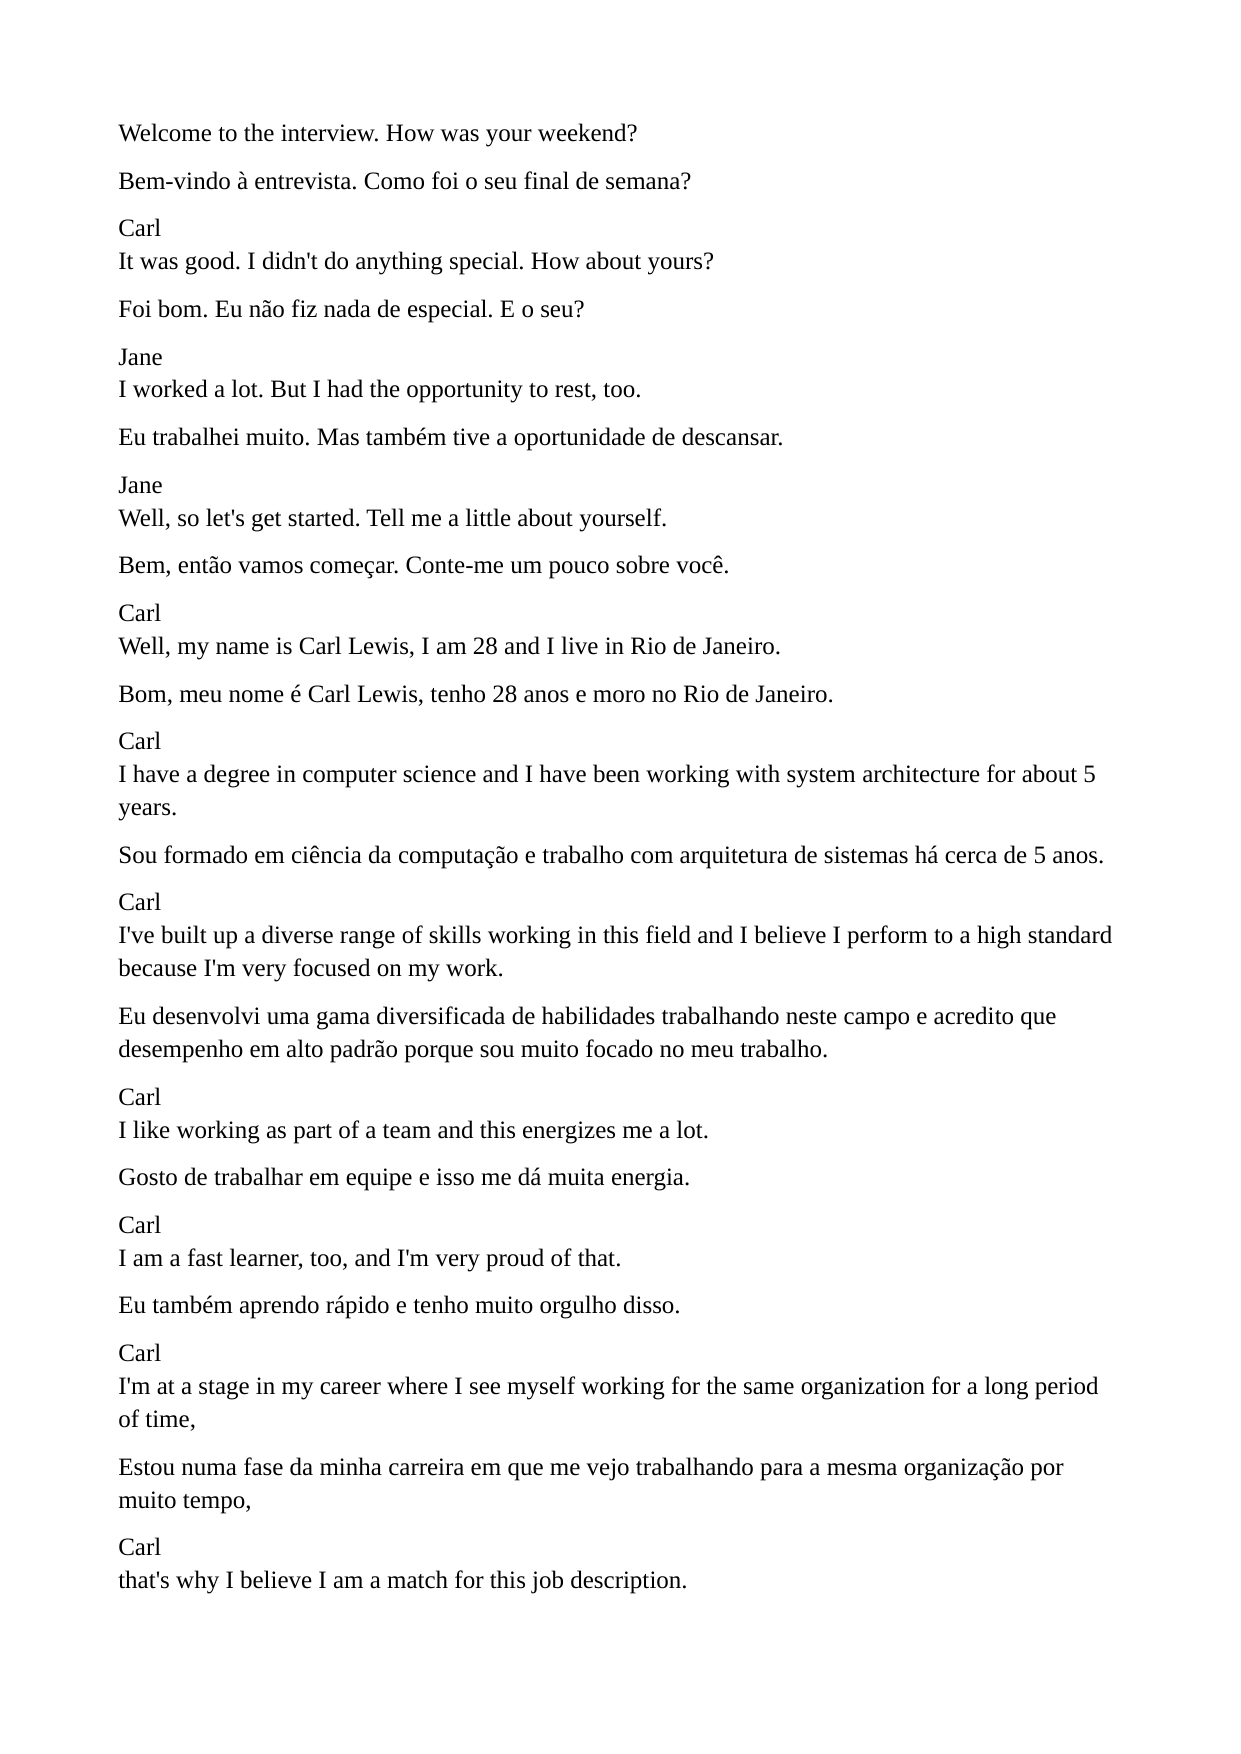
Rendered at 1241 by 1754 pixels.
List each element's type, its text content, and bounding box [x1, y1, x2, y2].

text Carl [118, 1082, 1122, 1111]
text Carl [118, 213, 1122, 242]
text Gosto de trabalhar em equipe e isso me dá muita energia. [118, 1162, 1122, 1191]
text Bem, então vamos começar. Conte-me um pouco sobre você. [118, 550, 1122, 579]
text Carl [118, 1210, 1122, 1239]
text Carl [118, 598, 1122, 627]
text I have a degree in computer science and I have been working with system architecture for about 5 years. [118, 759, 1122, 821]
text Bom, meu nome é Carl Lewis, tenho 28 anos e moro no Rio de Janeiro. [118, 679, 1122, 707]
text Carl [118, 887, 1122, 916]
text It was good. I didn't do anything special. How about yours? [118, 246, 1122, 275]
text Jane [118, 342, 1122, 370]
text Carl [118, 1338, 1122, 1367]
text Jane [118, 470, 1122, 498]
text Eu também aprendo rápido e tenho muito orgulho disso. [118, 1291, 1122, 1319]
text Sou formado em ciência da computação e trabalho com arquitetura de sistemas há cerca de 5 anos. [118, 840, 1122, 869]
text I like working as part of a team and this energizes me a lot. [118, 1115, 1122, 1143]
text Welcome to the interview. How was your weekend? [118, 118, 1122, 147]
text Well, so let's get started. Tell me a little about yourself. [118, 503, 1122, 532]
text Well, my name is Carl Lewis, I am 28 and I live in Rio de Janeiro. [118, 631, 1122, 660]
text Carl [118, 726, 1122, 755]
text I worked a lot. But I had the opportunity to rest, too. [118, 374, 1122, 403]
text Estou numa fase da minha carreira em que me vejo trabalhando para a mesma organização por muito tempo, [118, 1452, 1122, 1514]
text Bem-vindo à entrevista. Como foi o seu final de semana? [118, 166, 1122, 194]
text I'm at a stage in my career where I see myself working for the same organization for a long period of time, [118, 1371, 1122, 1433]
text Eu trabalhei muito. Mas também tive a oportunidade de descansar. [118, 422, 1122, 451]
text Eu desenvolvi uma gama diversificada de habilidades trabalhando neste campo e acredito que desempenho em alto padrão porque sou muito focado no meu trabalho. [118, 1001, 1122, 1063]
text that's why I believe I am a match for this job description. [118, 1566, 1122, 1594]
text Foi bom. Eu não fiz nada de especial. E o seu? [118, 294, 1122, 323]
text I am a fast learner, too, and I'm very proud of that. [118, 1243, 1122, 1272]
text Carl [118, 1532, 1122, 1561]
text I've built up a diverse range of skills working in this field and I believe I perform to a high standard because I'm very focused on my work. [118, 921, 1122, 982]
